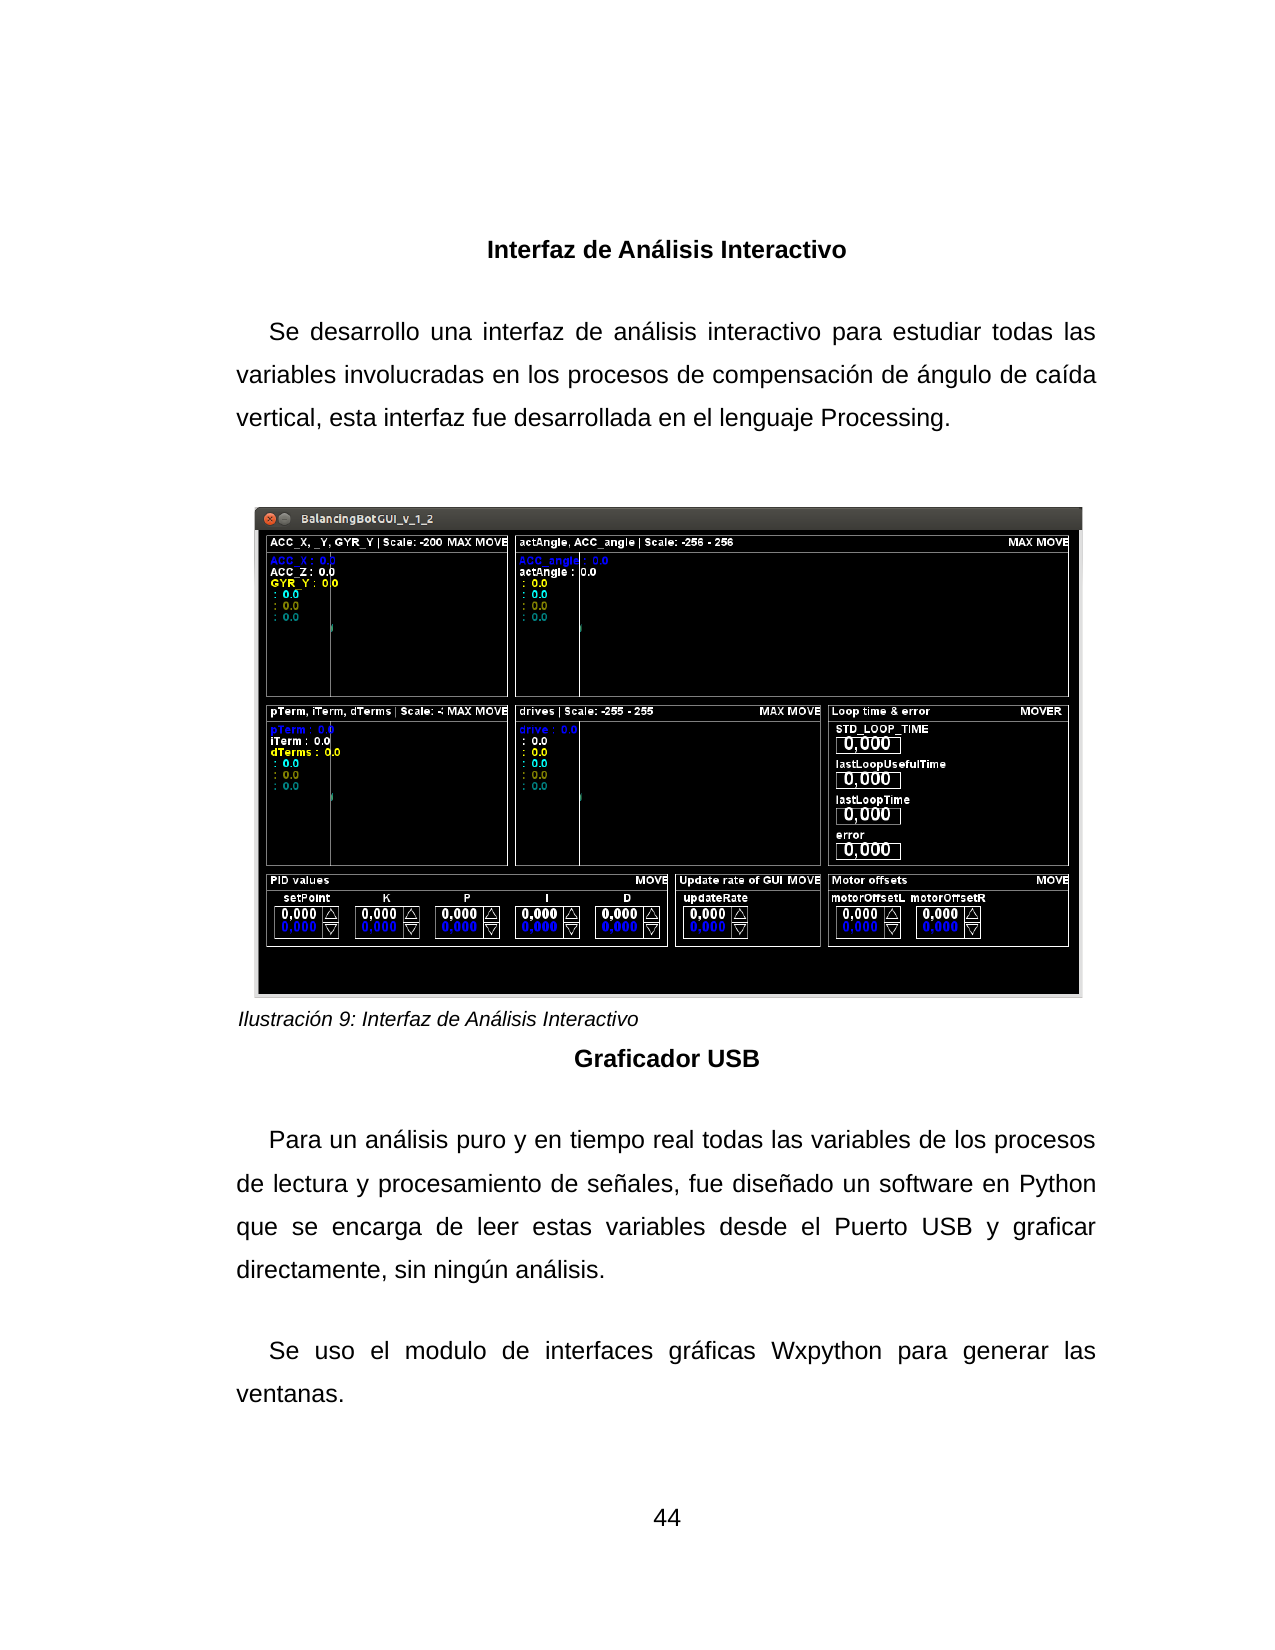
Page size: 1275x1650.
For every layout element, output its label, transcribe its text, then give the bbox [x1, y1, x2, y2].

text Se uso el modulo de interfaces gráficas Wxpython para generar las ventanas. [236, 1336, 1098, 1408]
text Ilustración 9: Interfaz de Análisis Interactivo [238, 1007, 1096, 1028]
subtitle Graficador USB [236, 1044, 1098, 1073]
picture [254, 507, 1083, 998]
subtitle Interfaz de Análisis Interactivo [236, 235, 1098, 264]
text Se desarrollo una interfaz de análisis interactivo para estudiar todas las variables involucradas en los procesos de compensación de ángulo de caída vertical, esta interfaz fue desarrollada en el lenguaje Processing. [236, 317, 1098, 432]
text Para un análisis puro y en tiempo real todas las variables de los procesos de lectura y procesamiento de señales, fue diseñado un software en Python que se encarga de leer estas variables desde el Puerto USB y graficar directamente, sin ningún análisis. [236, 1125, 1098, 1283]
